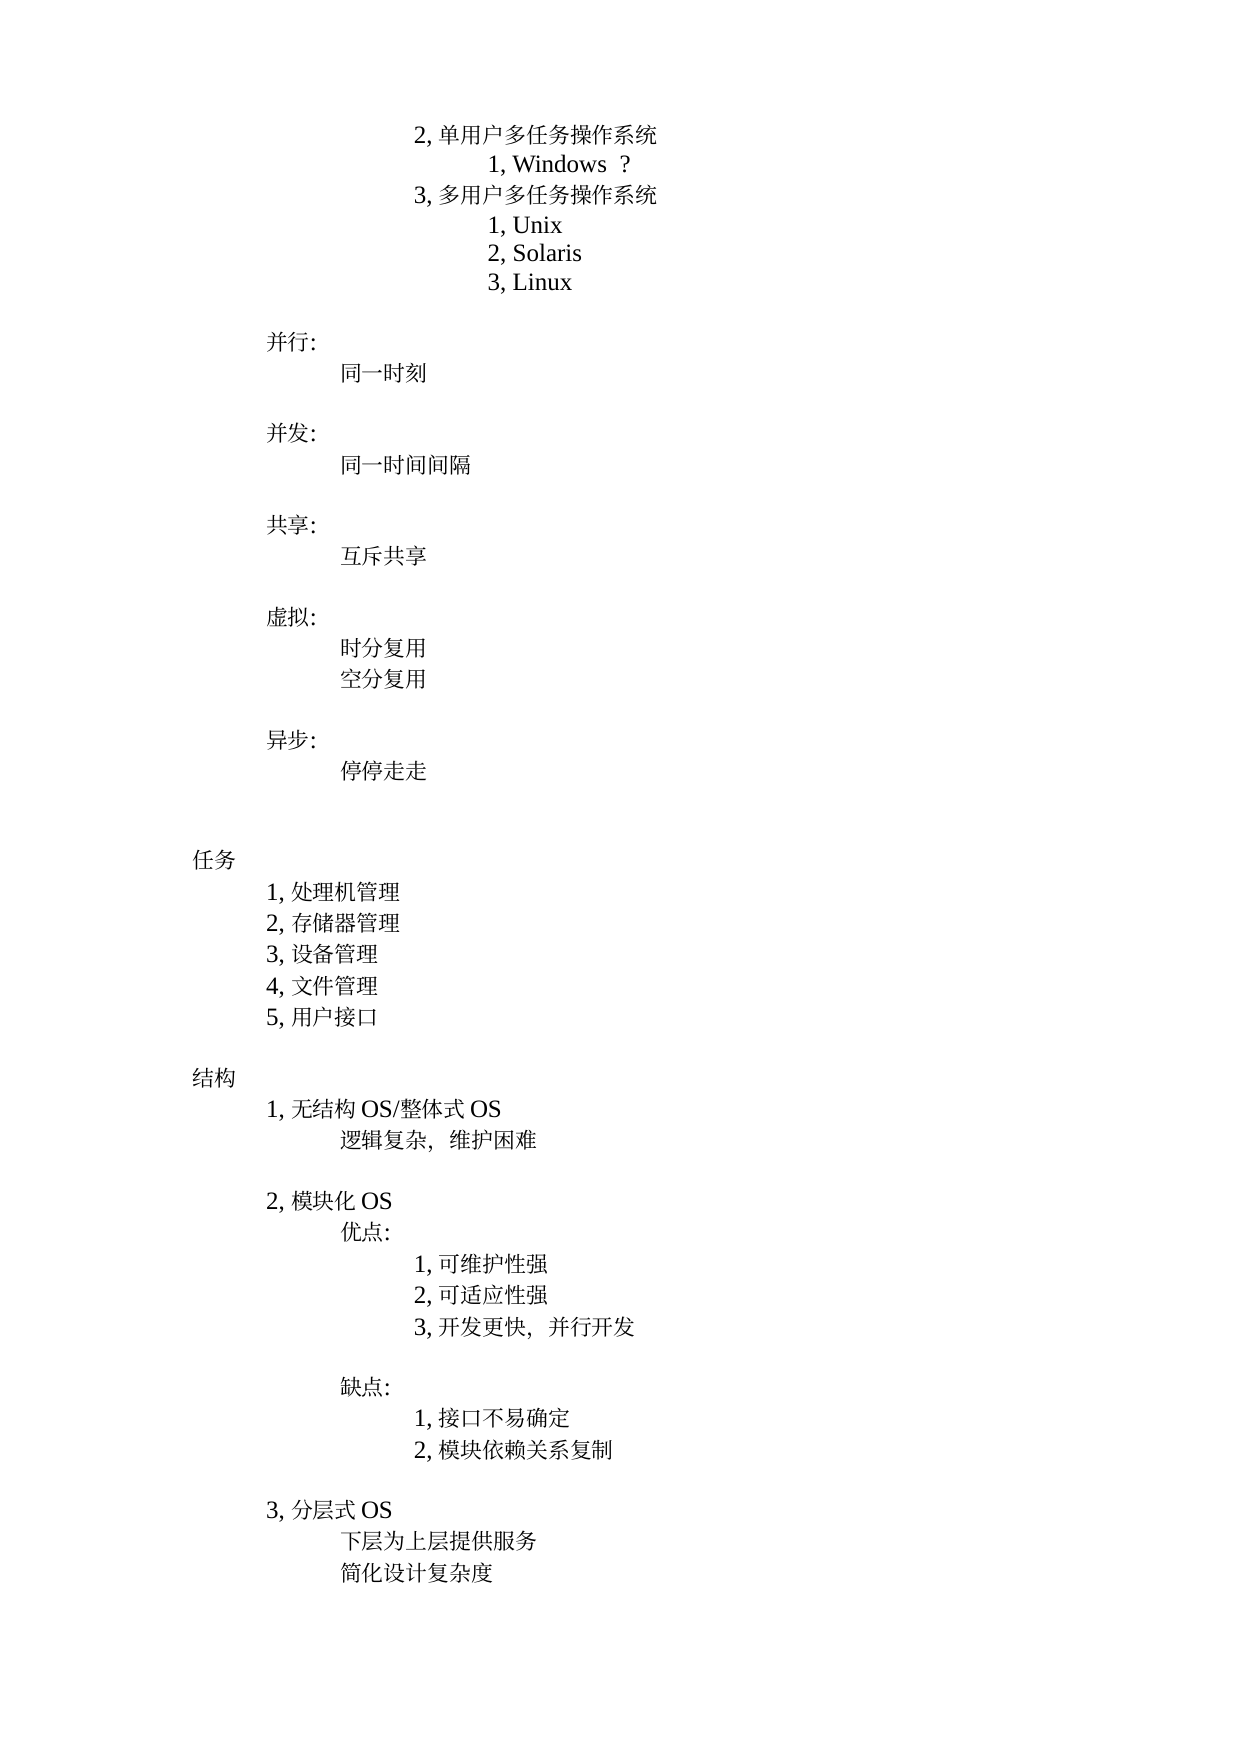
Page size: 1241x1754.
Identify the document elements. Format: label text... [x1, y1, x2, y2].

text 2, Solaris [118, 238, 1122, 267]
text 1, 处理机管理 [118, 875, 1122, 906]
text 3, Linux [118, 267, 1122, 296]
text 4, 文件管理 [118, 969, 1122, 1001]
text 同一时间间隔 [118, 448, 1122, 479]
text 并行: [118, 325, 1122, 356]
text 3, 分层式OS [118, 1493, 1122, 1524]
text 缺点: [118, 1370, 1122, 1401]
text 空分复用 [118, 663, 1122, 694]
text 下层为上层提供服务 [118, 1524, 1122, 1556]
text 停停走走 [118, 754, 1122, 786]
text 2, 模块依赖关系复制 [118, 1433, 1122, 1464]
text 5, 用户接口 [118, 1001, 1122, 1032]
text 2, 存储器管理 [118, 906, 1122, 938]
text 3, 设备管理 [118, 938, 1122, 969]
text 2, 可适应性强 [118, 1278, 1122, 1310]
text 2, 模块化OS [118, 1184, 1122, 1215]
text 1, 可维护性强 [118, 1247, 1122, 1278]
text 3, 开发更快，并行开发 [118, 1310, 1122, 1341]
text 共享: [118, 508, 1122, 539]
text 任务 [118, 843, 1122, 875]
text 1, 无结构OS/整体式OS [118, 1092, 1122, 1124]
text 1, Unix [118, 210, 1122, 238]
text 虚拟: [118, 600, 1122, 631]
text 异步: [118, 723, 1122, 754]
text 时分复用 [118, 631, 1122, 663]
text 互斥共享 [118, 539, 1122, 571]
text 1, 接口不易确定 [118, 1401, 1122, 1433]
text 3, 多用户多任务操作系统 [118, 178, 1122, 210]
text 结构 [118, 1061, 1122, 1092]
text 同一时刻 [118, 356, 1122, 388]
text 2, 单用户多任务操作系统 [118, 118, 1122, 149]
text 1, Windows ? [118, 149, 1122, 178]
text 并发: [118, 416, 1122, 448]
text 优点: [118, 1215, 1122, 1247]
text 逻辑复杂，维护困难 [118, 1124, 1122, 1155]
text 简化设计复杂度 [118, 1556, 1122, 1587]
